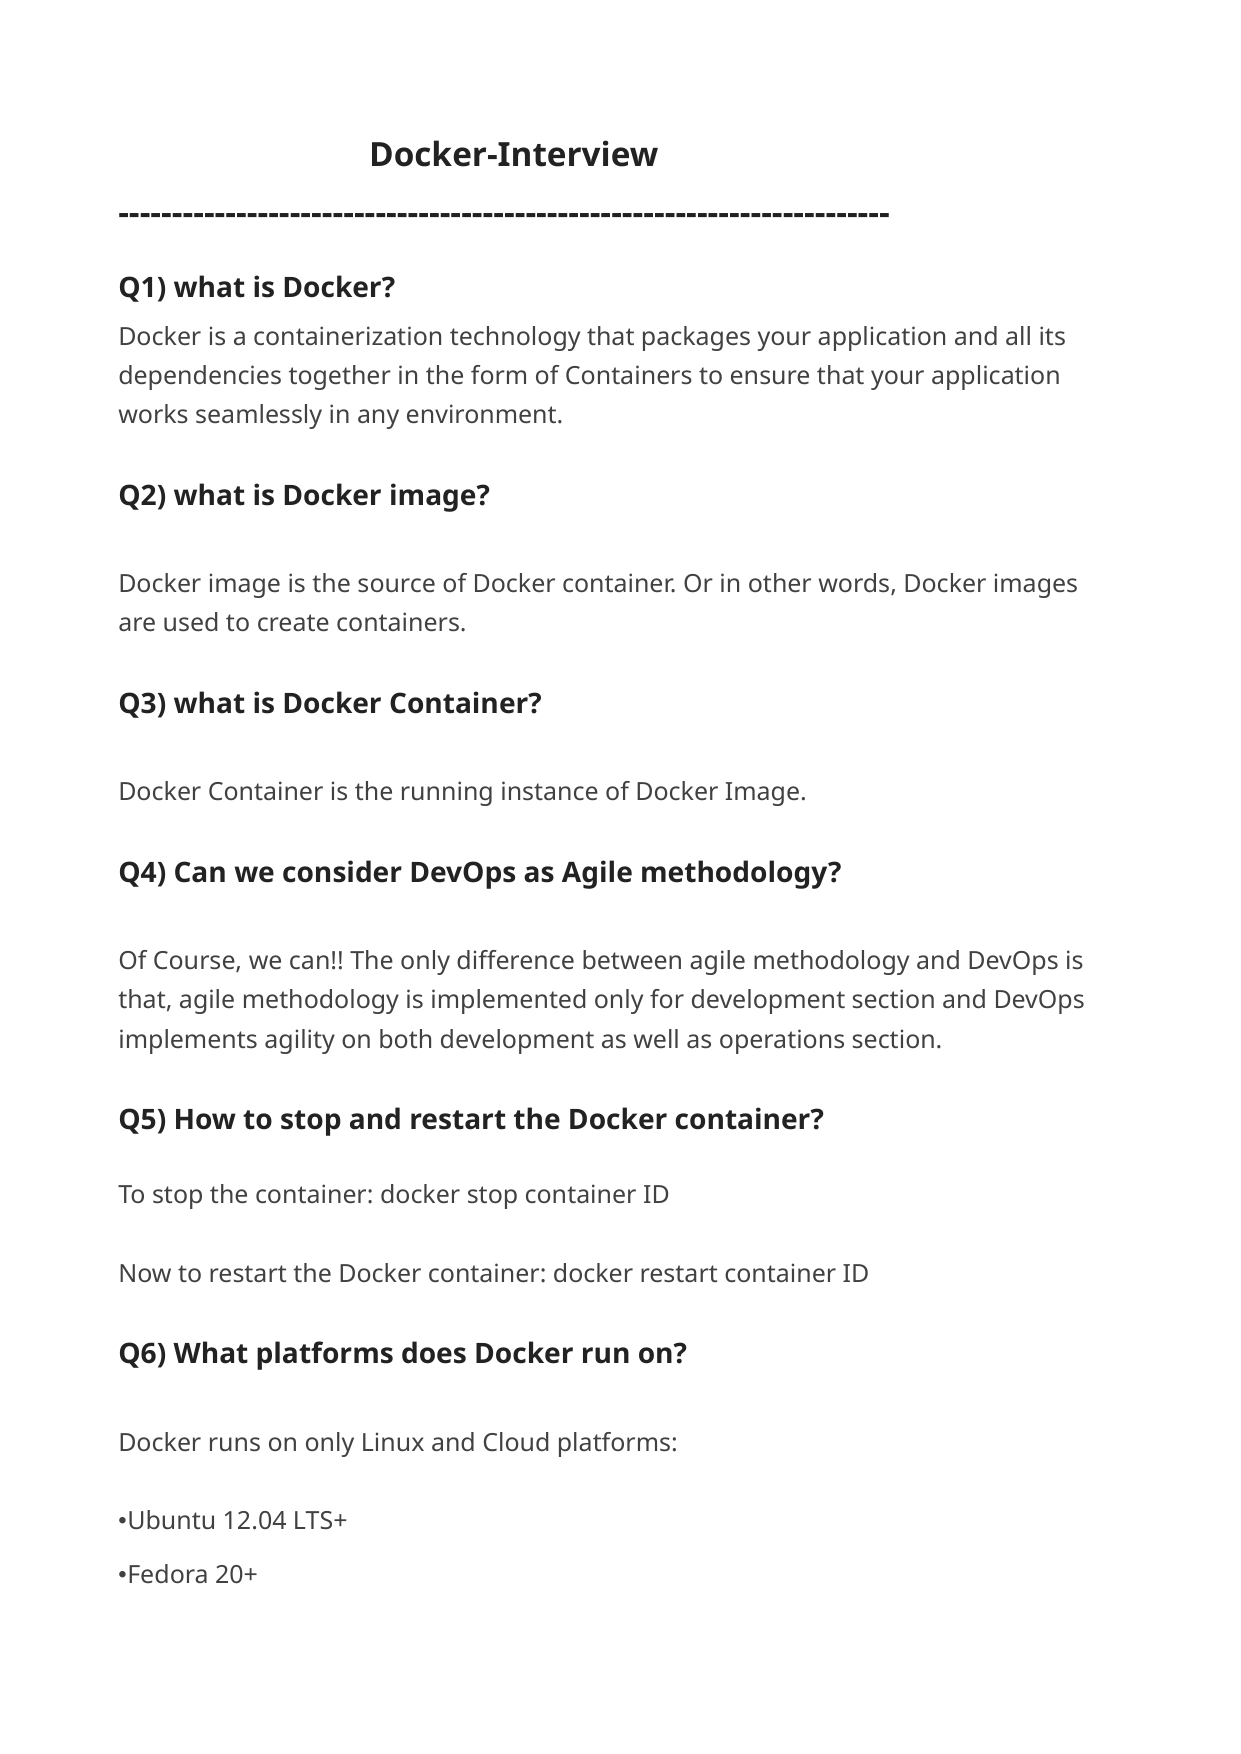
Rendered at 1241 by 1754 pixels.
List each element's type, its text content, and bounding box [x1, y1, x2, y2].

text Now to restart the Docker container: docker restart container ID [118, 1255, 1122, 1289]
text To stop the container: docker stop container ID [118, 1177, 1122, 1211]
text ------------------------------------------------------------------------ [118, 188, 1122, 234]
subtitle Q6) What platforms does Docker run on? [118, 1333, 1122, 1372]
subtitle Q5) How to stop and restart the Docker container? [118, 1099, 1122, 1138]
subtitle Q1) what is Docker? [118, 268, 1122, 306]
subtitle Q4) Can we consider DevOps as Agile methodology? [118, 852, 1122, 891]
list Fedora 20+ [118, 1557, 1122, 1591]
subtitle Q2) what is Docker image? [118, 475, 1122, 513]
text Docker image is the source of Docker container. Or in other words, Docker images are used to create containers. [118, 566, 1122, 639]
text Docker Container is the running instance of Docker Image. [118, 774, 1122, 808]
text Docker is a containerization technology that packages your application and all its dependencies together in the form of Containers to ensure that your application works seamlessly in any environment. [118, 319, 1122, 431]
text Of Course, we can!! The only difference between agile methodology and DevOps is that, agile methodology is implemented only for development section and DevOps implements agility on both development as well as operations section. [118, 943, 1122, 1055]
subtitle Docker-Interview [118, 131, 1122, 176]
text Docker runs on only Linux and Cloud platforms: [118, 1424, 1122, 1458]
subtitle Q3) what is Docker Container? [118, 683, 1122, 722]
list Ubuntu 12.04 LTS+ [118, 1502, 1122, 1536]
